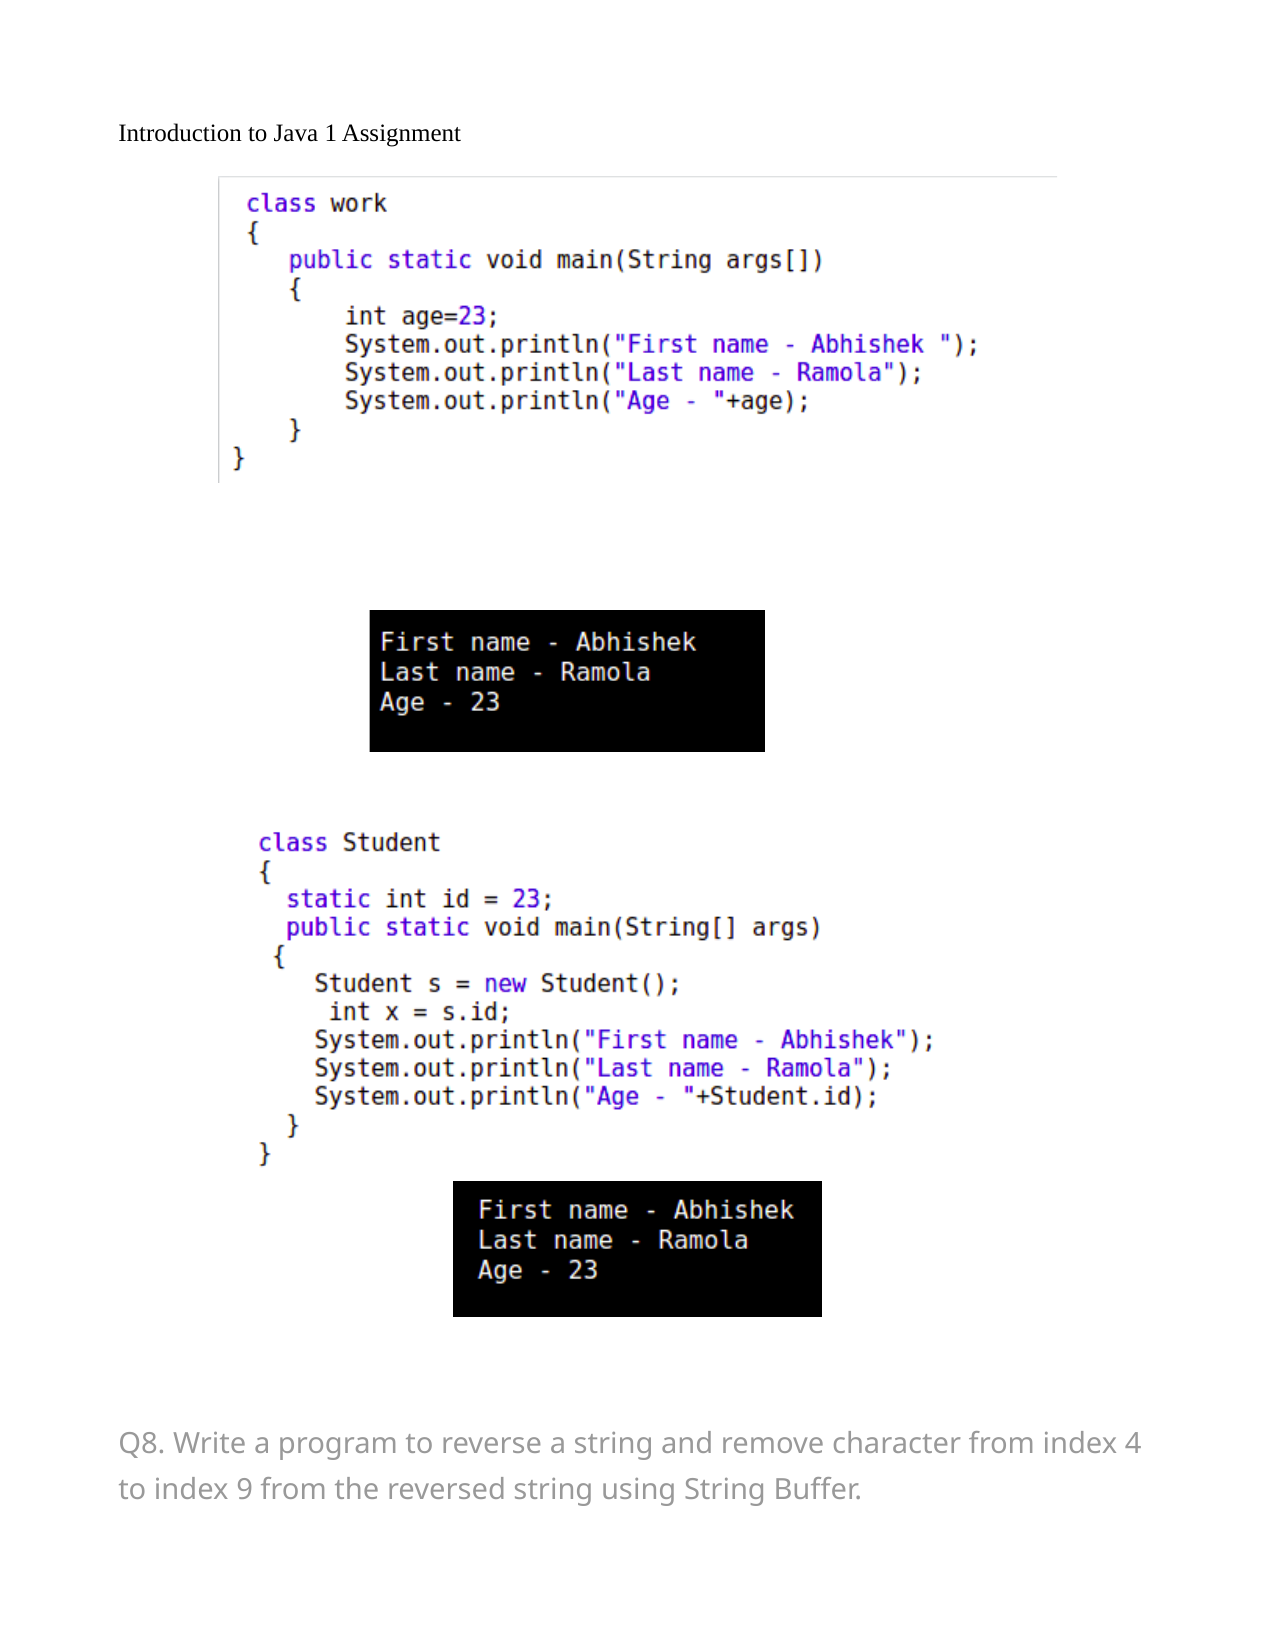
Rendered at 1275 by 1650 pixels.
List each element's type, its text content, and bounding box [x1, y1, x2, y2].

text Q8. Write a program to reverse a string and remove character from index 4 to index 9 from the reversed string using String Buffer. [118, 1423, 1157, 1508]
picture [369, 610, 765, 752]
picture [218, 176, 1058, 483]
picture [453, 1181, 822, 1317]
picture [255, 820, 1020, 1177]
